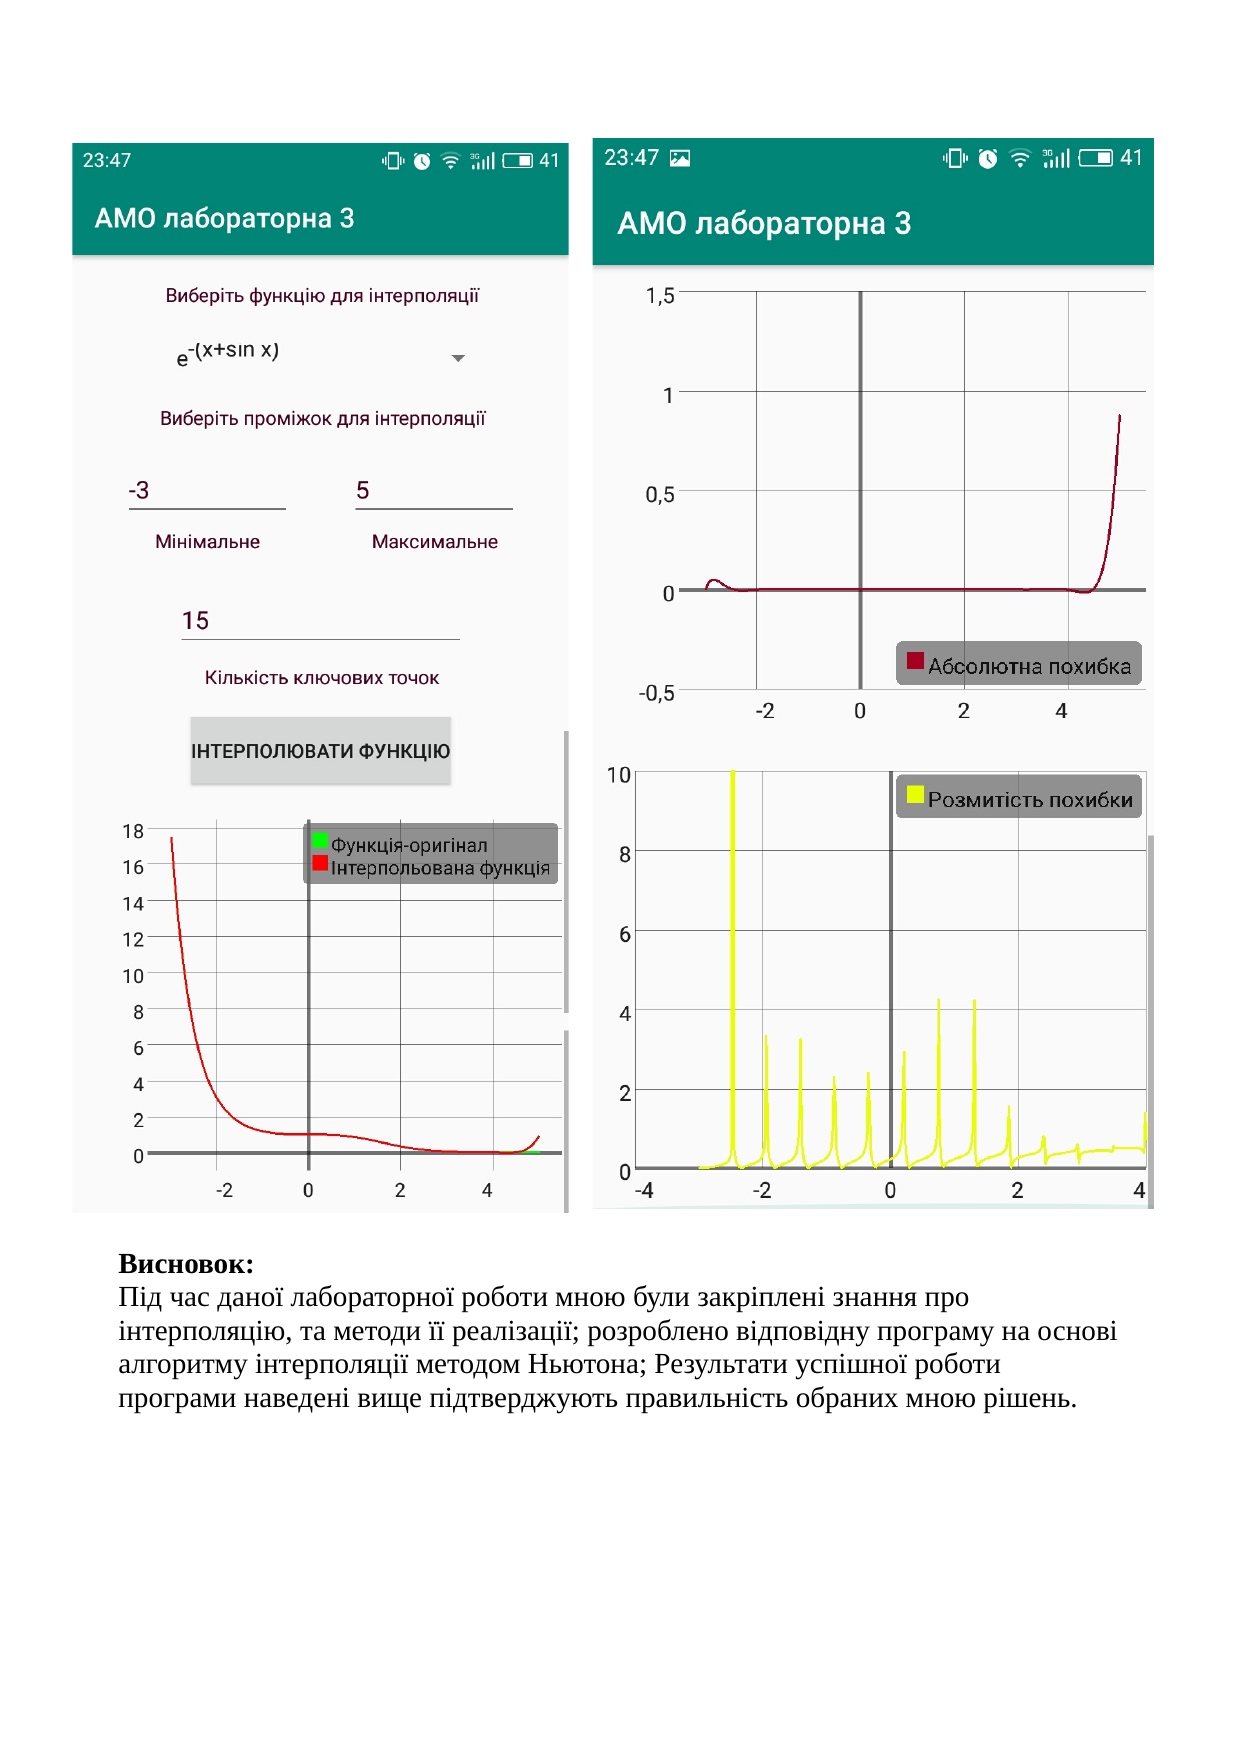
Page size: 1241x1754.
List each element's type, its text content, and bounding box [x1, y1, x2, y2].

text Під час даної лабораторної роботи мною були закріплені знання про інтерполяцію, та методи її реалізації; розроблено відповідну програму на основі алгоритму інтерполяції методом Ньютона; Результати успішної роботи програми наведені вище підтверджують правильність обраних мною рішень. [118, 1279, 1122, 1414]
picture [592, 138, 1154, 1209]
picture [72, 143, 569, 1213]
text Висновок: [118, 1246, 1122, 1279]
